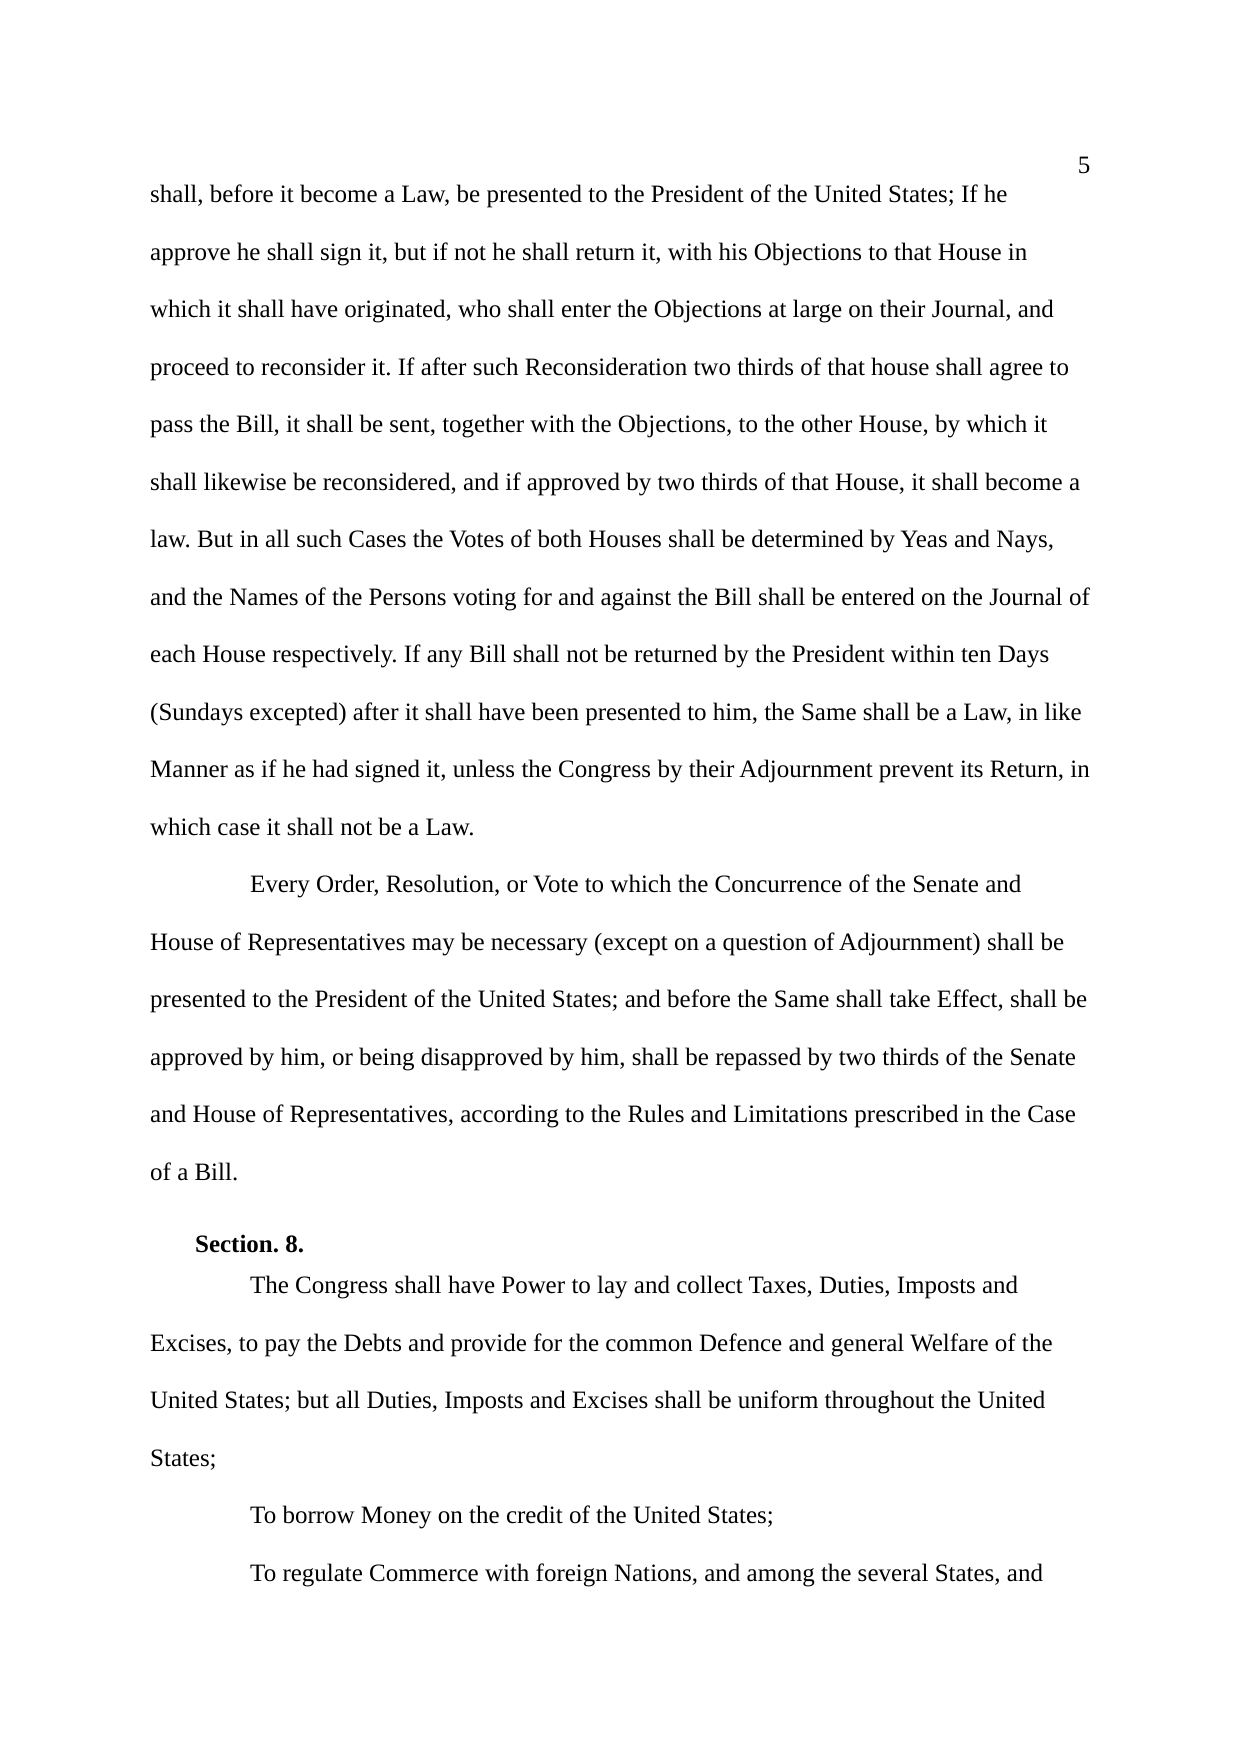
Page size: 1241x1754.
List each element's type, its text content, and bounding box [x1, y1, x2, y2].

subtitle Section. 8. [195, 1229, 1090, 1258]
text The Congress shall have Power to lay and collect Taxes, Duties, Imposts and Excises, to pay the Debts and provide for the common Defence and general Welfare of the United States; but all Duties, Imposts and Excises shall be uniform throughout the United States; [150, 1270, 1090, 1472]
text Every Order, Resolution, or Vote to which the Concurrence of the Senate and House of Representatives may be necessary (except on a question of Adjournment) shall be presented to the President of the United States; and before the Same shall take Effect, shall be approved by him, or being disapproved by him, shall be repassed by two thirds of the Senate and House of Representatives, according to the Rules and Limitations prescribed in the Case of a Bill. [150, 869, 1090, 1186]
text To regulate Commerce with foreign Nations, and among the several States, and [150, 1558, 1090, 1587]
text To borrow Money on the credit of the United States; [150, 1500, 1090, 1529]
text shall, before it become a Law, be presented to the President of the United States; If he approve he shall sign it, but if not he shall return it, with his Objections to that House in which it shall have originated, who shall enter the Objections at large on their Journal, and proceed to reconsider it. If after such Reconsideration two thirds of that house shall agree to pass the Bill, it shall be sent, together with the Objections, to the other House, by which it shall likewise be reconsidered, and if approved by two thirds of that House, it shall become a law. But in all such Cases the Votes of both Houses shall be determined by Yeas and Nays, and the Names of the Persons voting for and against the Bill shall be entered on the Journal of each House respectively. If any Bill shall not be returned by the President within ten Days (Sundays excepted) after it shall have been presented to him, the Same shall be a Law, in like Manner as if he had signed it, unless the Congress by their Adjournment prevent its Return, in which case it shall not be a Law. [150, 179, 1090, 841]
